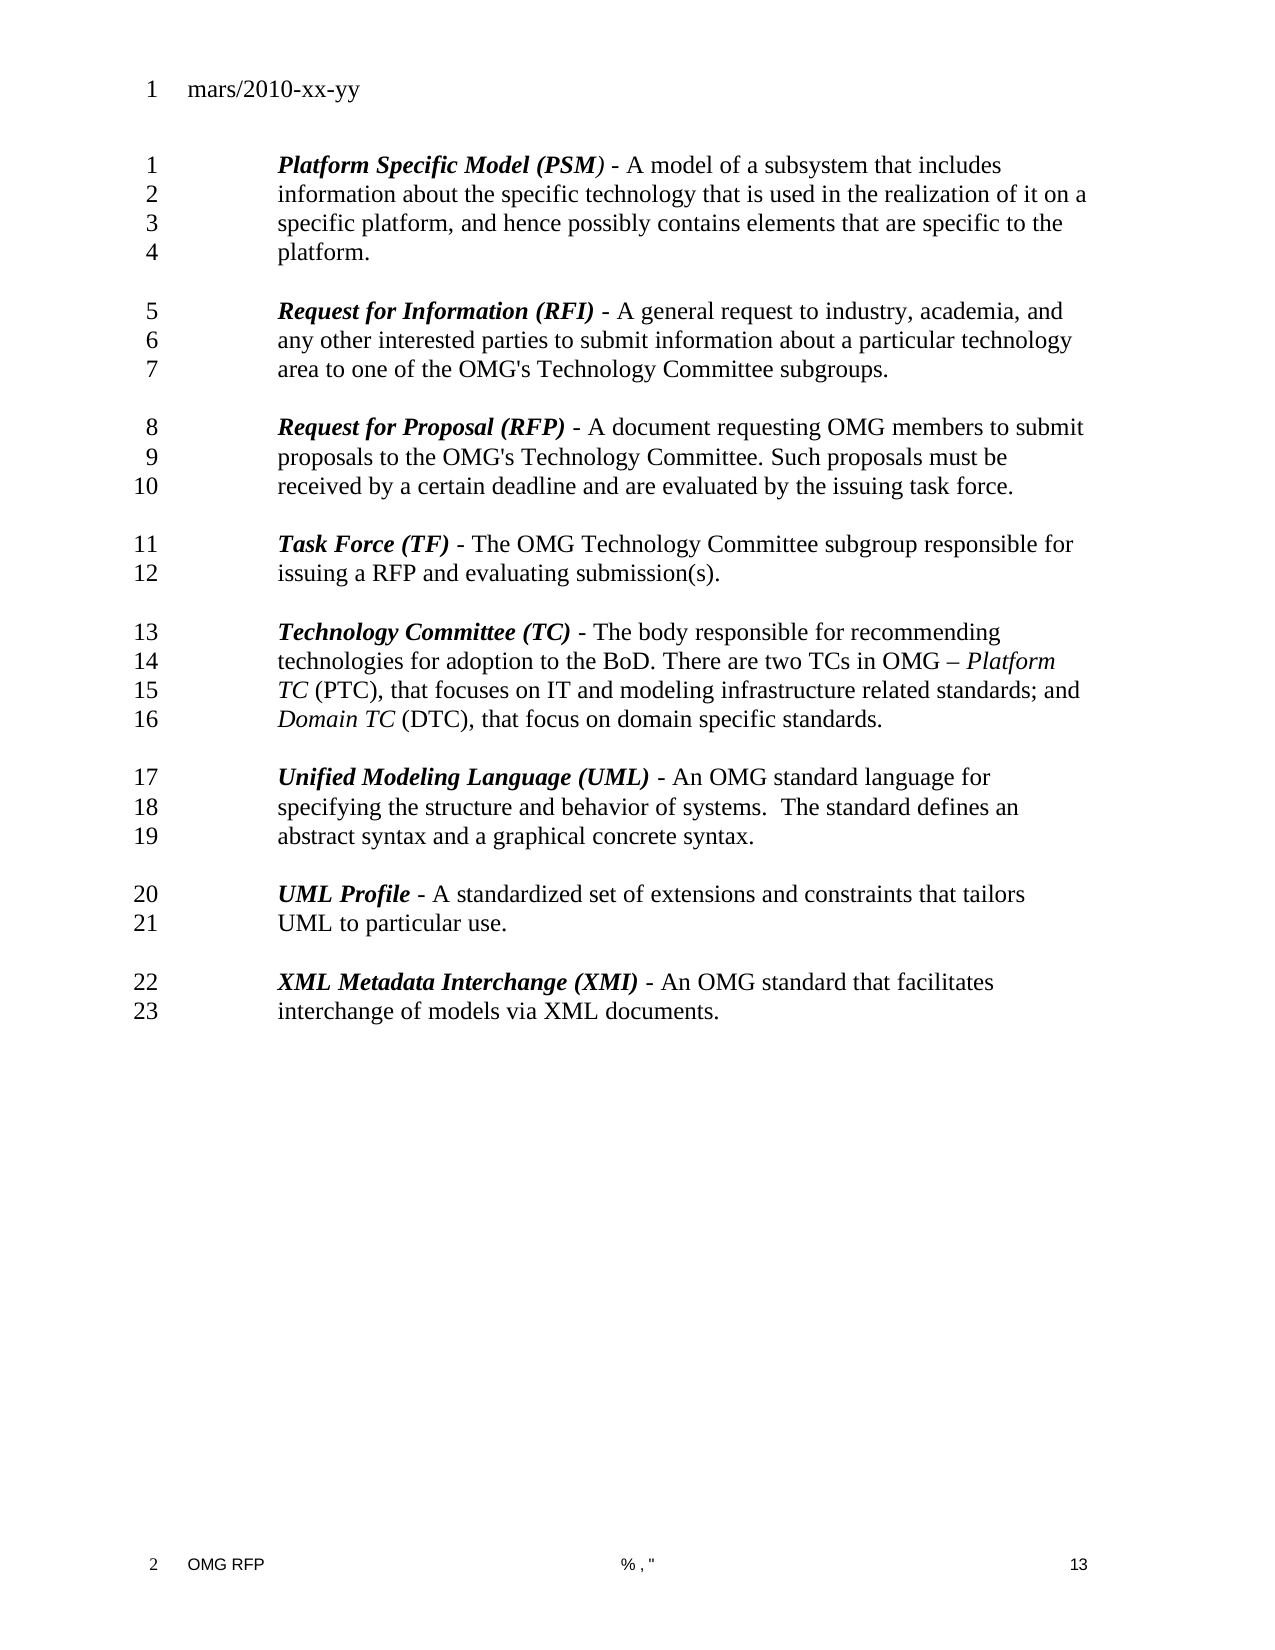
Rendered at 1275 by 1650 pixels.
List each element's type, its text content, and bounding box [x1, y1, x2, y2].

text Technology Committee (TC) - The body responsible for recommending technologies for adoption to the BoD. There are two TCs in OMG – Platform TC (PTC), that focuses on IT and modeling infrastructure related standards; and Domain TC (DTC), that focus on domain specific standards. [277, 617, 1087, 733]
text Platform Specific Model (PSM) - A model of a subsystem that includes information about the specific technology that is used in the realization of it on a specific platform, and hence possibly contains elements that are specific to the platform. [277, 150, 1087, 267]
text Request for Proposal (RFP) - A document requesting OMG members to submit proposals to the OMG's Technology Committee. Such proposals must be received by a certain deadline and are evaluated by the issuing task force. [277, 412, 1087, 500]
text XML Metadata Interchange (XMI) - An OMG standard that facilitates interchange of models via XML documents. [277, 967, 1087, 1025]
text Unified Modeling Language (UML) - An OMG standard language for specifying the structure and behavior of systems. The standard defines an abstract syntax and a graphical concrete syntax. [277, 762, 1087, 850]
text Task Force (TF) - The OMG Technology Committee subgroup responsible for issuing a RFP and evaluating submission(s). [277, 529, 1087, 587]
text UML Profile - A standardized set of extensions and constraints that tailors UML to particular use. [277, 879, 1087, 937]
text Request for Information (RFI) - A general request to industry, academia, and any other interested parties to submit information about a particular technology area to one of the OMG's Technology Committee subgroups. [277, 296, 1087, 383]
